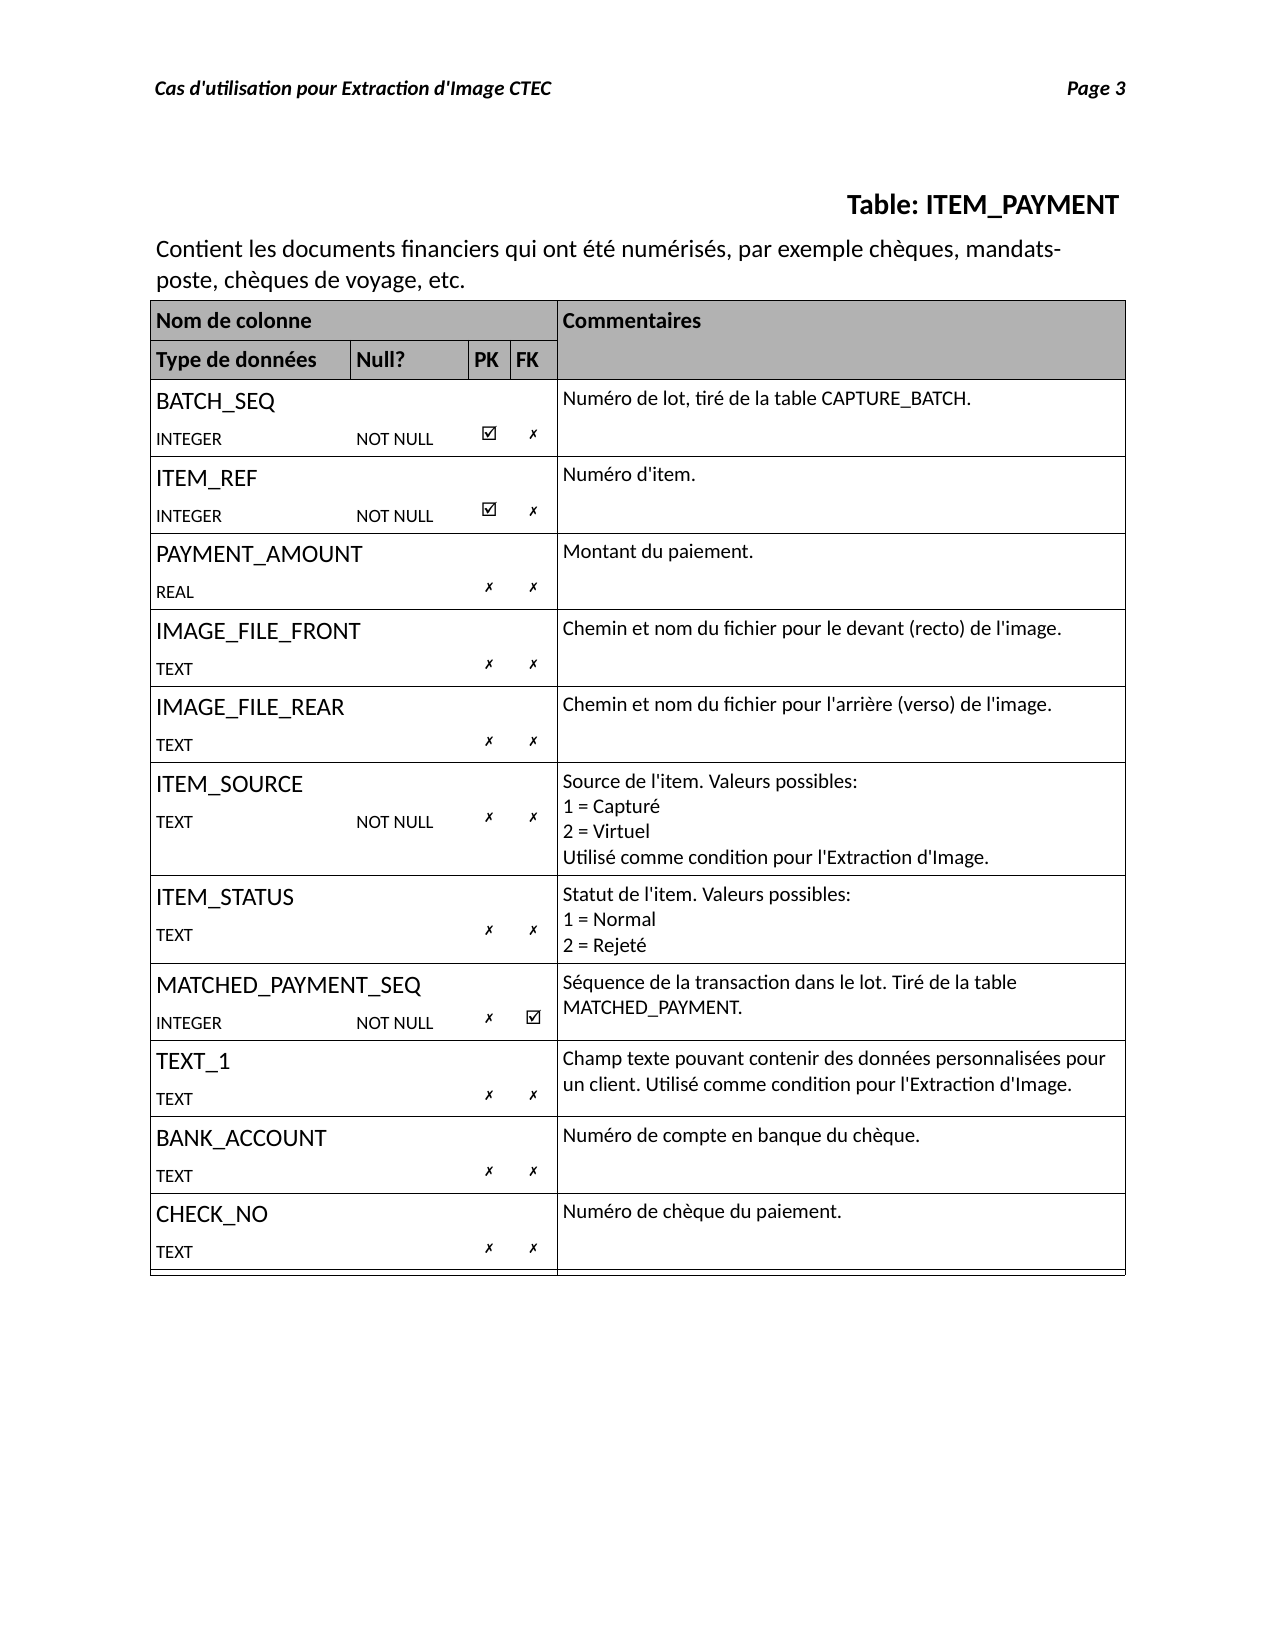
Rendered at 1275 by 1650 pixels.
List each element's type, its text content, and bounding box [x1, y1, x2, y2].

table_cell O [469, 651, 510, 686]
table_cell R [469, 421, 510, 456]
table_cell Statut de l'item. Valeurs possibles: 1 = Normal 2 = Rejeté [558, 876, 1125, 963]
table_cell O [469, 1082, 510, 1116]
table_cell [510, 687, 557, 728]
table_cell ITEM_REF [151, 457, 557, 498]
table_cell O [510, 1158, 557, 1193]
table_header Table: ITEM_PAYMENT [150, 181, 1125, 228]
table_cell O [510, 728, 557, 762]
table_cell TEXT [151, 918, 350, 963]
table_cell O [469, 918, 510, 963]
table_cell O [510, 1235, 557, 1269]
table_cell PAYMENT_AMOUNT [151, 534, 557, 574]
table_cell Null? [351, 341, 468, 379]
table_cell R [510, 1005, 557, 1040]
table_cell O [469, 1158, 510, 1193]
table_cell TEXT [151, 1158, 350, 1193]
table_cell TEXT_1 [151, 1041, 557, 1082]
table_cell BATCH_SEQ [151, 380, 557, 421]
table_cell Type de données [151, 341, 350, 379]
table_cell [350, 918, 468, 963]
table_cell [558, 1270, 1125, 1274]
table_cell Contient les documents financiers qui ont été numérisés, par exemple chèques, mandats-poste, chèques de voyage, etc. [150, 228, 1125, 300]
table_cell Numéro de compte en banque du chèque. [558, 1117, 1125, 1193]
table_cell [350, 728, 468, 762]
table_cell [151, 1270, 350, 1274]
table_cell NOT NULL [350, 421, 468, 456]
table_cell Séquence de la transaction dans le lot. Tiré de la table MATCHED_PAYMENT. [558, 964, 1125, 1040]
table_cell NOT NULL [350, 498, 468, 532]
table_cell [350, 1158, 468, 1193]
table_cell Chemin et nom du fichier pour l'arrière (verso) de l'image. [558, 687, 1125, 762]
table_cell O [510, 918, 557, 963]
table_cell TEXT [151, 651, 350, 686]
table_cell IMAGE_FILE_FRONT [151, 610, 557, 651]
table_cell Numéro de lot, tiré de la table CAPTURE_BATCH. [558, 380, 1125, 456]
table_cell FK [511, 341, 557, 379]
table_cell O [469, 1005, 510, 1040]
table_cell O [469, 728, 510, 762]
table_cell NOT NULL [350, 1005, 468, 1040]
table_cell MATCHED_PAYMENT_SEQ [151, 964, 557, 1005]
table_cell ITEM_SOURCE [151, 763, 557, 804]
table_cell Numéro de chèque du paiement. [558, 1194, 1125, 1269]
table_cell INTEGER [151, 498, 350, 532]
table_cell O [510, 498, 557, 532]
table_cell ITEM_STATUS [151, 876, 557, 917]
table_cell BANK_ACCOUNT [151, 1117, 557, 1158]
table_cell REAL [151, 575, 350, 609]
table_cell TEXT [151, 728, 350, 762]
table_cell TEXT [151, 1235, 350, 1269]
table_cell R [469, 498, 510, 532]
table_cell O [510, 421, 557, 456]
table_cell O [510, 804, 557, 875]
table_cell [510, 1270, 557, 1274]
table_cell IMAGE_FILE_REAR [151, 687, 350, 728]
table_cell PK [469, 341, 510, 379]
table_cell O [510, 651, 557, 686]
table_cell [469, 687, 510, 728]
table_cell INTEGER [151, 1005, 350, 1040]
table_cell O [469, 804, 510, 875]
table_cell Commentaires [558, 301, 1125, 379]
table_cell Montant du paiement. [558, 534, 1125, 609]
table_cell Chemin et nom du fichier pour le devant (recto) de l'image. [558, 610, 1125, 686]
table_cell O [469, 1235, 510, 1269]
table_cell NOT NULL [350, 804, 468, 875]
table_cell [350, 1082, 468, 1116]
table_cell [469, 1270, 510, 1274]
table_cell TEXT [151, 1082, 350, 1116]
table_cell [350, 1270, 468, 1274]
table_cell [350, 575, 468, 609]
table_cell Nom de colonne [151, 301, 557, 340]
table_cell [350, 1235, 468, 1269]
table_cell O [510, 1082, 557, 1116]
table_cell [350, 687, 468, 728]
table_cell Source de l'item. Valeurs possibles: 1 = Capturé 2 = Virtuel Utilisé comme condition pour l'Extraction d'Image. [558, 763, 1125, 875]
table_cell O [510, 575, 557, 609]
table_cell O [469, 575, 510, 609]
table_cell INTEGER [151, 421, 350, 456]
table_cell CHECK_NO [151, 1194, 557, 1235]
table_cell [350, 651, 468, 686]
table_cell TEXT [151, 804, 350, 875]
table_cell Champ texte pouvant contenir des données personnalisées pour un client. Utilisé comme condition pour l'Extraction d'Image. [558, 1041, 1125, 1116]
table_cell Numéro d'item. [558, 457, 1125, 532]
